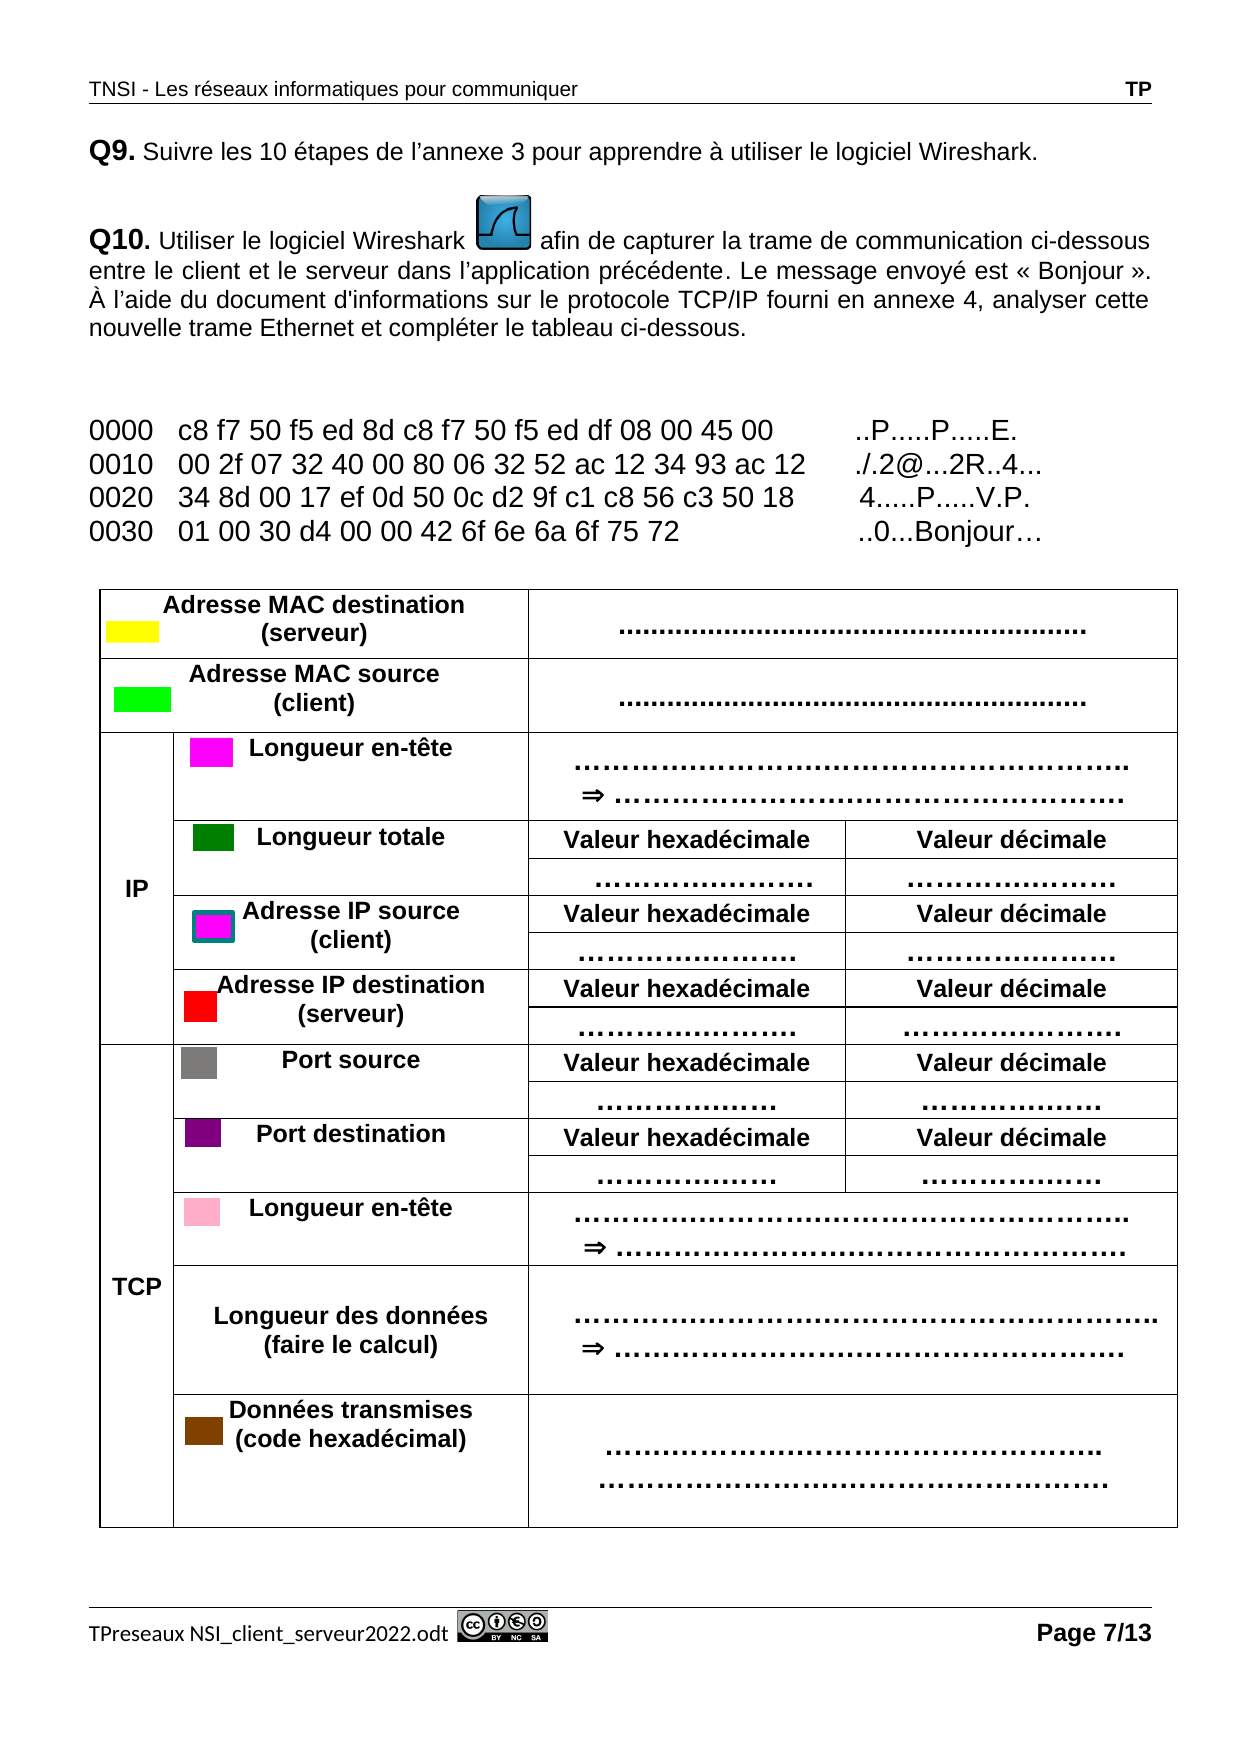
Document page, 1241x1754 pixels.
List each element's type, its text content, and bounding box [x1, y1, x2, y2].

table_cell ………….…… [529, 1082, 845, 1118]
table_header Adresse MAC destination (serveur) [101, 590, 528, 658]
table_cell Adresse MAC source (client) [101, 659, 528, 732]
table_cell Valeur hexadécimale [529, 821, 845, 858]
table_cell Données transmises (code hexadécimal) [174, 1395, 528, 1527]
table_cell Valeur décimale [846, 1045, 1177, 1081]
table_cell Valeur hexadécimale [529, 1045, 845, 1081]
table_cell ………….…… [846, 1082, 1177, 1118]
table_cell TCP [101, 1045, 173, 1527]
text Q10. Utiliser le logiciel Wireshark afin de capturer la trame de communication ci-dessous entre le client et le serveur dans l’application précédente. Le message envoyé est « Bonjour ». À l’aide du document d'informations sur le protocole TCP/IP fourni en annexe 4, analyser cette nouvelle trame Ethernet et compléter le tableau ci-dessous. [89, 195, 1152, 342]
table_cell ………….………….…………………………..  …………………….………………………. [529, 733, 1177, 820]
table_cell ………….………….…………………………..  …………………….………………………. [529, 1193, 1177, 1265]
table_cell ………….…… [846, 1156, 1177, 1192]
table_cell IP [101, 733, 173, 1043]
table_cell Valeur hexadécimale [529, 970, 845, 1006]
table_cell Valeur hexadécimale [529, 896, 845, 932]
picture [476, 195, 532, 250]
table_cell Port source [174, 1045, 528, 1118]
table_cell Valeur décimale [846, 970, 1177, 1006]
table_cell Adresse IP source (client) [174, 896, 528, 969]
table_cell ………….………. [529, 1008, 845, 1043]
table_header .......................................................... [529, 590, 1177, 658]
picture [457, 1610, 548, 1642]
table_cell …….………….………………………….. …………………….………………………. [529, 1395, 1177, 1527]
table_cell ………….……… [846, 859, 1177, 895]
table_cell Longueur en-tête [174, 1193, 528, 1265]
table_cell Longueur des données (faire le calcul) [174, 1266, 528, 1394]
table_cell Longueur en-tête [174, 733, 528, 820]
table_cell Port destination [174, 1119, 528, 1192]
text 0020 34 8d 00 17 ef 0d 50 0c d2 9f c1 c8 56 c3 50 18 4.....P.....V.P. [89, 480, 1152, 514]
table_cell ………….………. [529, 933, 845, 969]
text Q9. Suivre les 10 étapes de l’annexe 3 pour apprendre à utiliser le logiciel Wireshark. [89, 133, 1152, 166]
table_cell Adresse IP destination (serveur) [174, 970, 528, 1043]
text 0010 00 2f 07 32 40 00 80 06 32 52 ac 12 34 93 ac 12 ./.2@...2R..4... [89, 447, 1152, 480]
table_cell ………….………. [846, 1008, 1177, 1043]
table_cell Valeur décimale [846, 896, 1177, 932]
table_cell .......................................................... [529, 659, 1177, 732]
table_cell ………….…… [529, 1156, 845, 1192]
table_cell Valeur décimale [846, 1119, 1177, 1155]
text 0000 c8 f7 50 f5 ed 8d c8 f7 50 f5 ed df 08 00 45 00 ..P.....P.....E. [89, 413, 1152, 447]
table_cell ………….……… [846, 933, 1177, 969]
table_cell ………….………….……………………………..  …………………….………………………. [529, 1266, 1177, 1394]
table_cell Valeur hexadécimale [529, 1119, 845, 1155]
table_cell ………….………. [529, 859, 845, 895]
table_cell Valeur décimale [846, 821, 1177, 858]
text 0030 01 00 30 d4 00 00 42 6f 6e 6a 6f 75 72 ..0...Bonjour… [89, 514, 1152, 547]
table_cell Longueur totale [174, 821, 528, 895]
